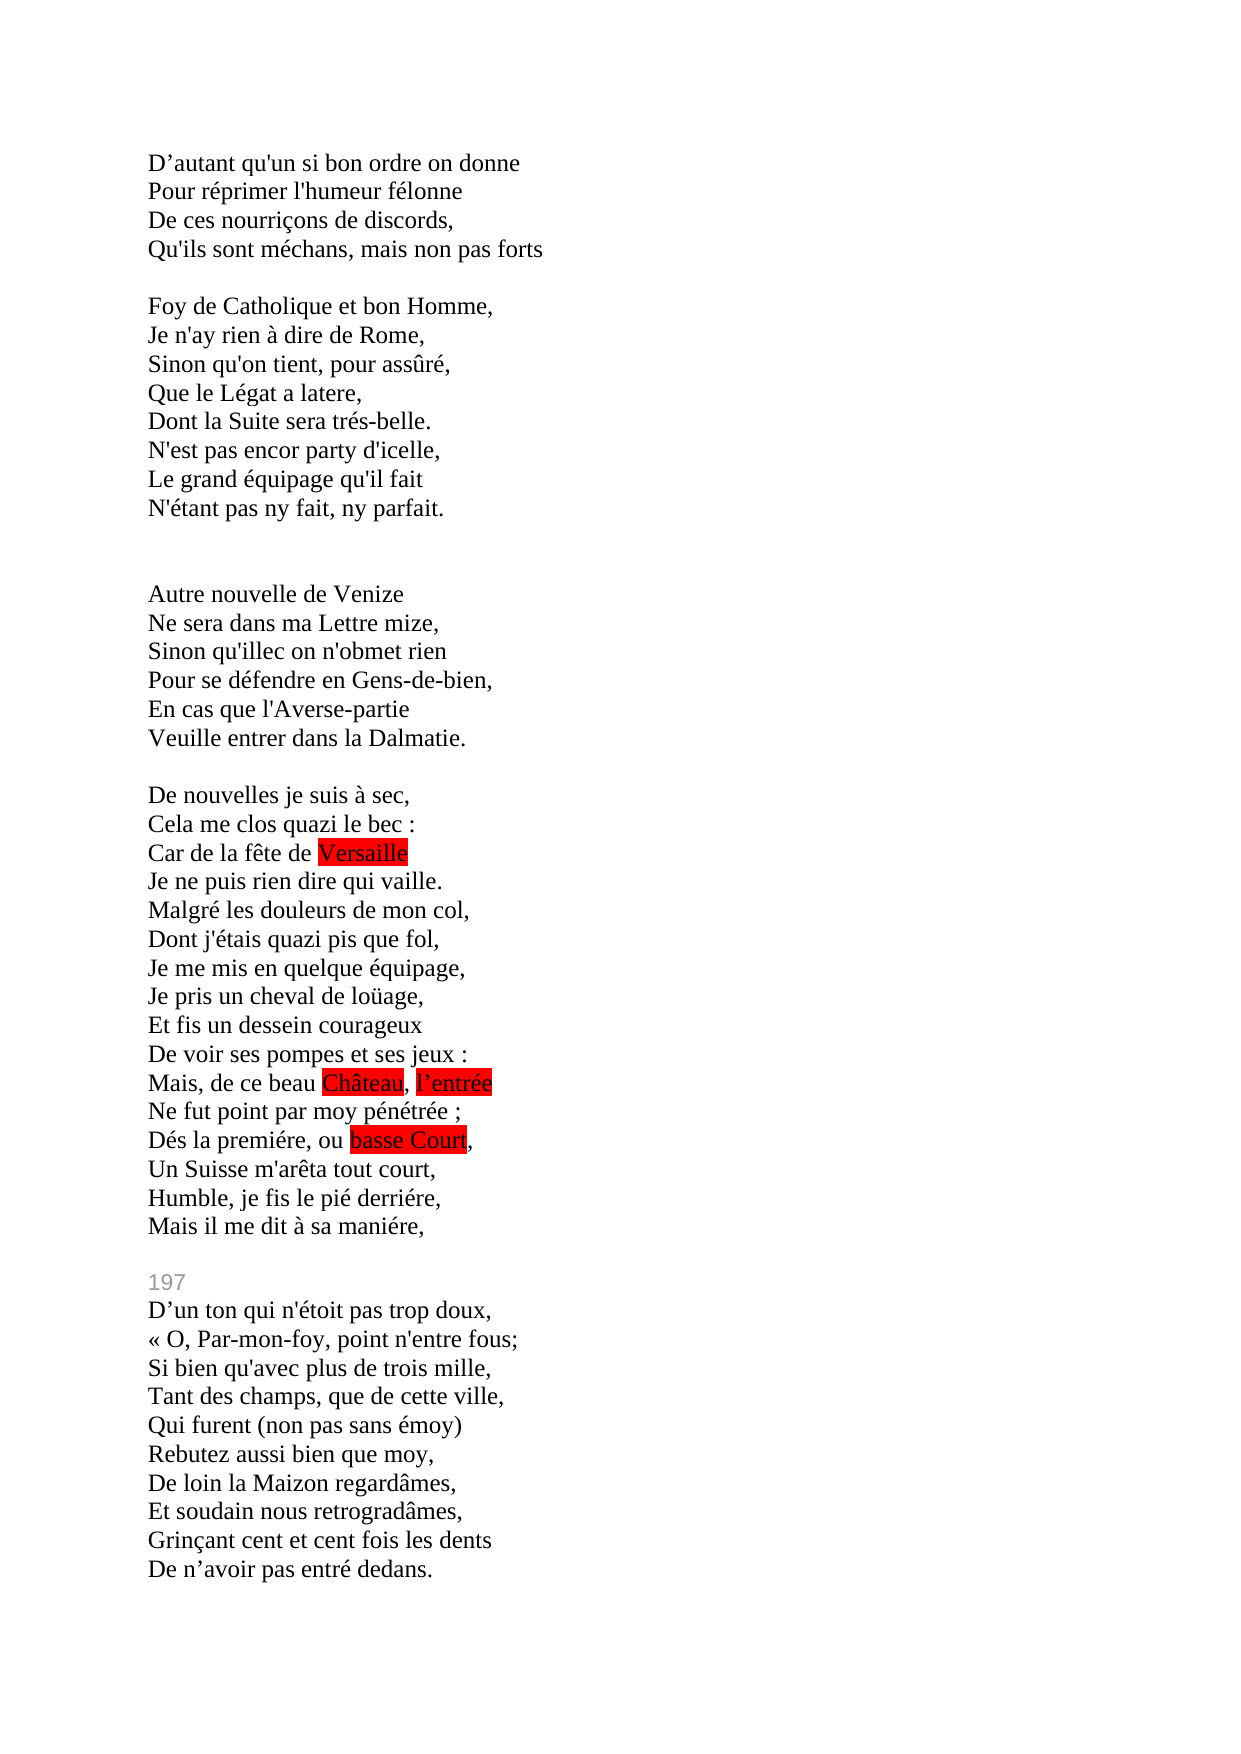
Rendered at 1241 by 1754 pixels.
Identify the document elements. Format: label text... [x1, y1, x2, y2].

text D’autant qu'un si bon ordre on donne Pour réprimer l'humeur félonne De ces nourriçons de discords, Qu'ils sont méchans, mais non pas forts [148, 148, 1093, 291]
text Qui furent (non pas sans émoy) [148, 1410, 1093, 1439]
text Tant des champs, que de cette ville, [148, 1381, 1093, 1410]
text Si bien qu'avec plus de trois mille, [148, 1353, 1093, 1381]
text Et soudain nous retrogradâmes, [148, 1496, 1093, 1525]
text Autre nouvelle de Venize Ne sera dans ma Lettre mize, Sinon qu'illec on n'obmet rien Pour se défendre en Gens-de-bien, En cas que l'Averse-partie Veuille entrer dans la Dalmatie. De nouvelles je suis à sec, Cela me clos quazi le bec : Car de la fête de Versaille Je ne puis rien dire qui vaille. Malgré les douleurs de mon col, Dont j'étais quazi pis que fol, Je me mis en quelque équipage, Je pris un cheval de loüage, Et fis un dessein courageux De voir ses pompes et ses jeux : Mais, de ce beau Château, l’entrée Ne fut point par moy pénétrée ; Dés la premiére, ou basse Court, Un Suisse m'arêta tout court, Humble, je fis le pié derriére, Mais il me dit à sa maniére, [148, 550, 1093, 1240]
text Foy de Catholique et bon Homme, Je n'ay rien à dire de Rome, Sinon qu'on tient, pour assûré, Que le Légat a latere, Dont la Suite sera trés-belle. N'est pas encor party d'icelle, Le grand équipage qu'il fait N'étant pas ny fait, ny parfait. [148, 291, 1093, 550]
text Grinçant cent et cent fois les dents [148, 1525, 1093, 1554]
text « O, Par-mon-foy, point n'entre fous; [148, 1324, 1093, 1353]
text De loin la Maizon regardâmes, [148, 1468, 1093, 1496]
text Rebutez aussi bien que moy, [148, 1439, 1093, 1468]
text 197 [186, 1269, 1093, 1295]
text De n’avoir pas entré dedans. [148, 1554, 1093, 1583]
text D’un ton qui n'étoit pas trop doux, [148, 1295, 1093, 1324]
